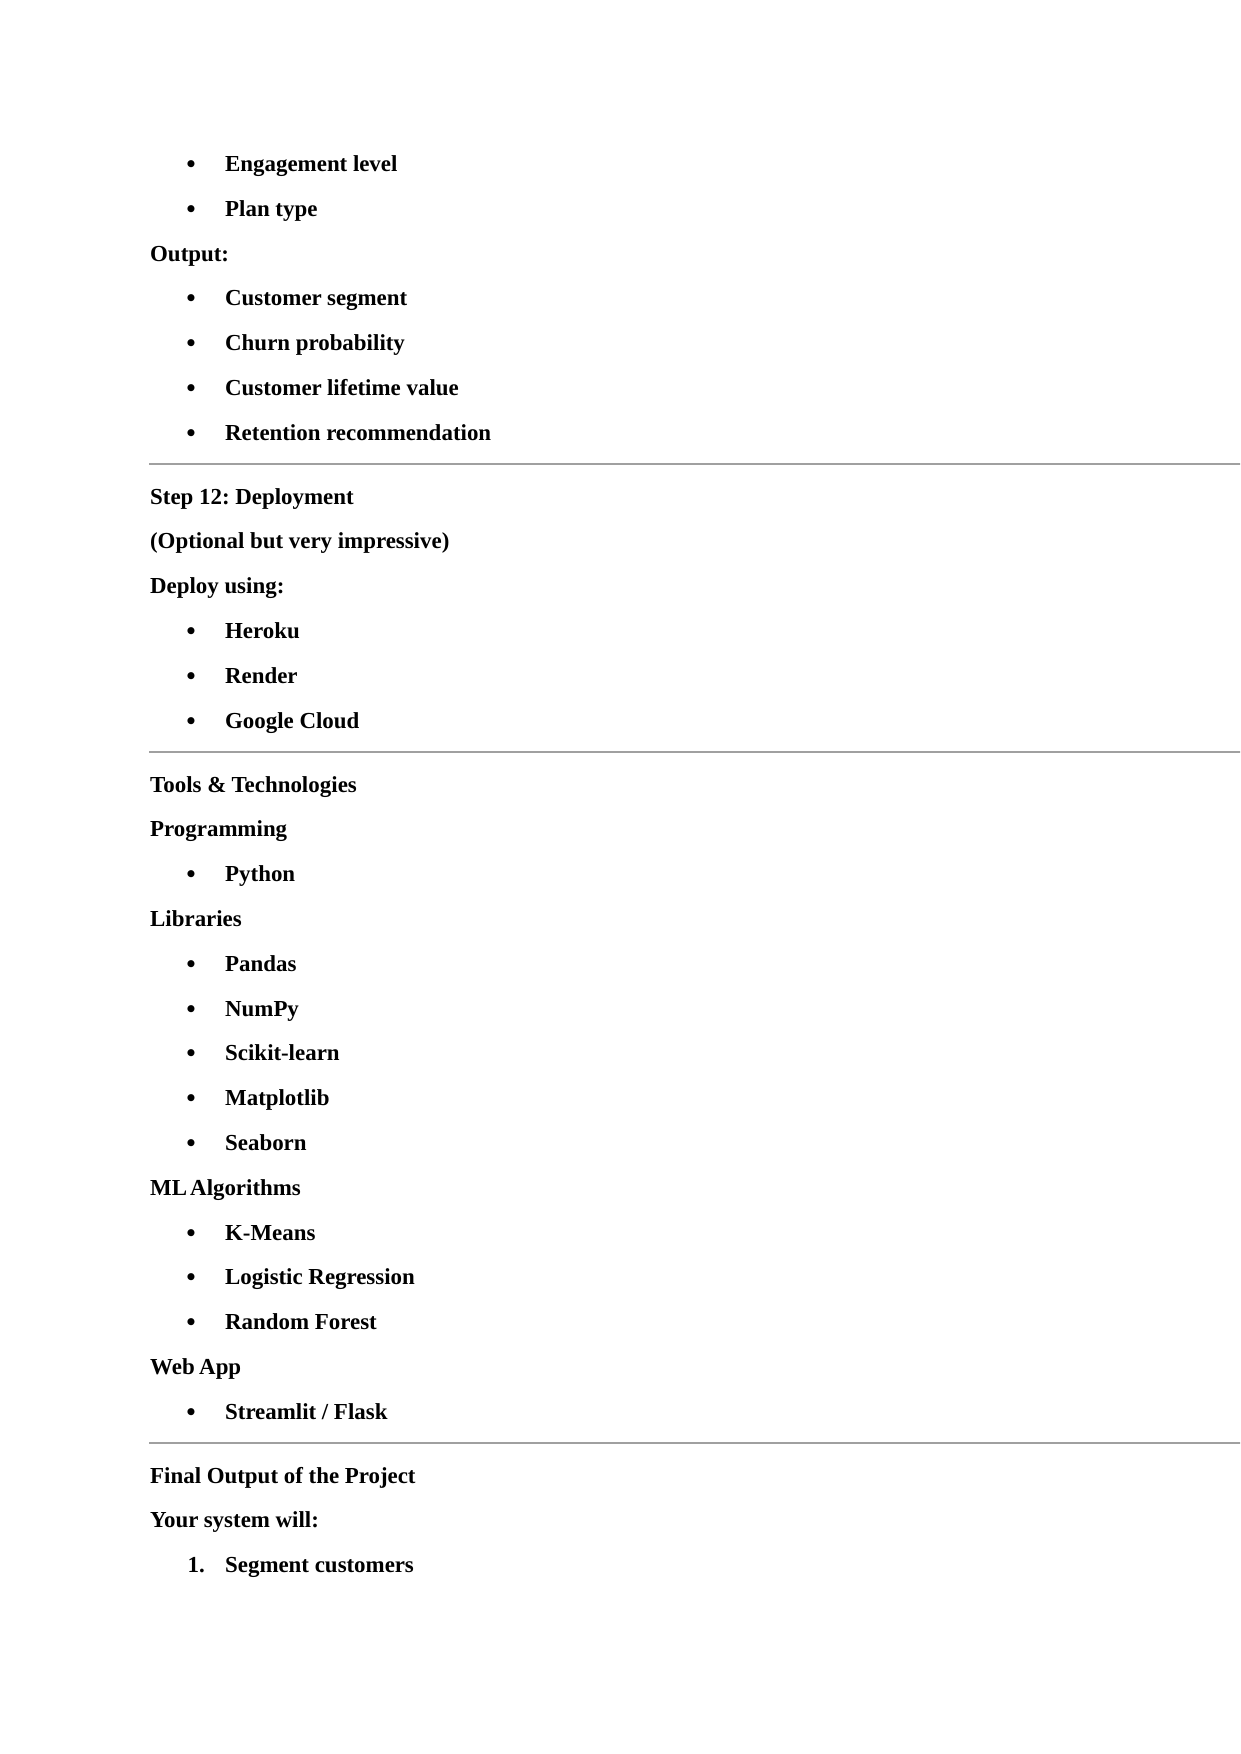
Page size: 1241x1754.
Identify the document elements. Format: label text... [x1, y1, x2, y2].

text Step 12: Deployment [150, 483, 1090, 509]
list Render [187, 662, 1090, 688]
list NumPy [187, 994, 1090, 1021]
text Web App [150, 1353, 1090, 1379]
list Random Forest [187, 1308, 1090, 1334]
list Scikit-learn [187, 1039, 1090, 1066]
text ML Algorithms [150, 1174, 1090, 1200]
text Libraries [150, 905, 1090, 931]
list Engagement level [187, 150, 1090, 176]
text Programming [150, 815, 1090, 842]
list K-Means [187, 1218, 1090, 1245]
list Churn probability [187, 329, 1090, 356]
list Python [187, 860, 1090, 887]
list Segment customers [187, 1551, 1090, 1578]
text (Optional but very impressive) [150, 527, 1090, 554]
list Streamlit / Flask [187, 1398, 1090, 1424]
text Final Output of the Project [150, 1462, 1090, 1488]
text Output: [150, 239, 1090, 266]
list Matplotlib [187, 1084, 1090, 1111]
list Customer lifetime value [187, 374, 1090, 400]
text Tools & Technologies [150, 771, 1090, 797]
list Google Cloud [187, 707, 1090, 733]
list Pandas [187, 950, 1090, 976]
text Your system will: [150, 1506, 1090, 1533]
list Seaborn [187, 1129, 1090, 1155]
list Logistic Regression [187, 1263, 1090, 1290]
list Plan type [187, 195, 1090, 221]
list Customer segment [187, 284, 1090, 311]
list Heroku [187, 617, 1090, 643]
text Deploy using: [150, 572, 1090, 599]
list Retention recommendation [187, 419, 1090, 445]
